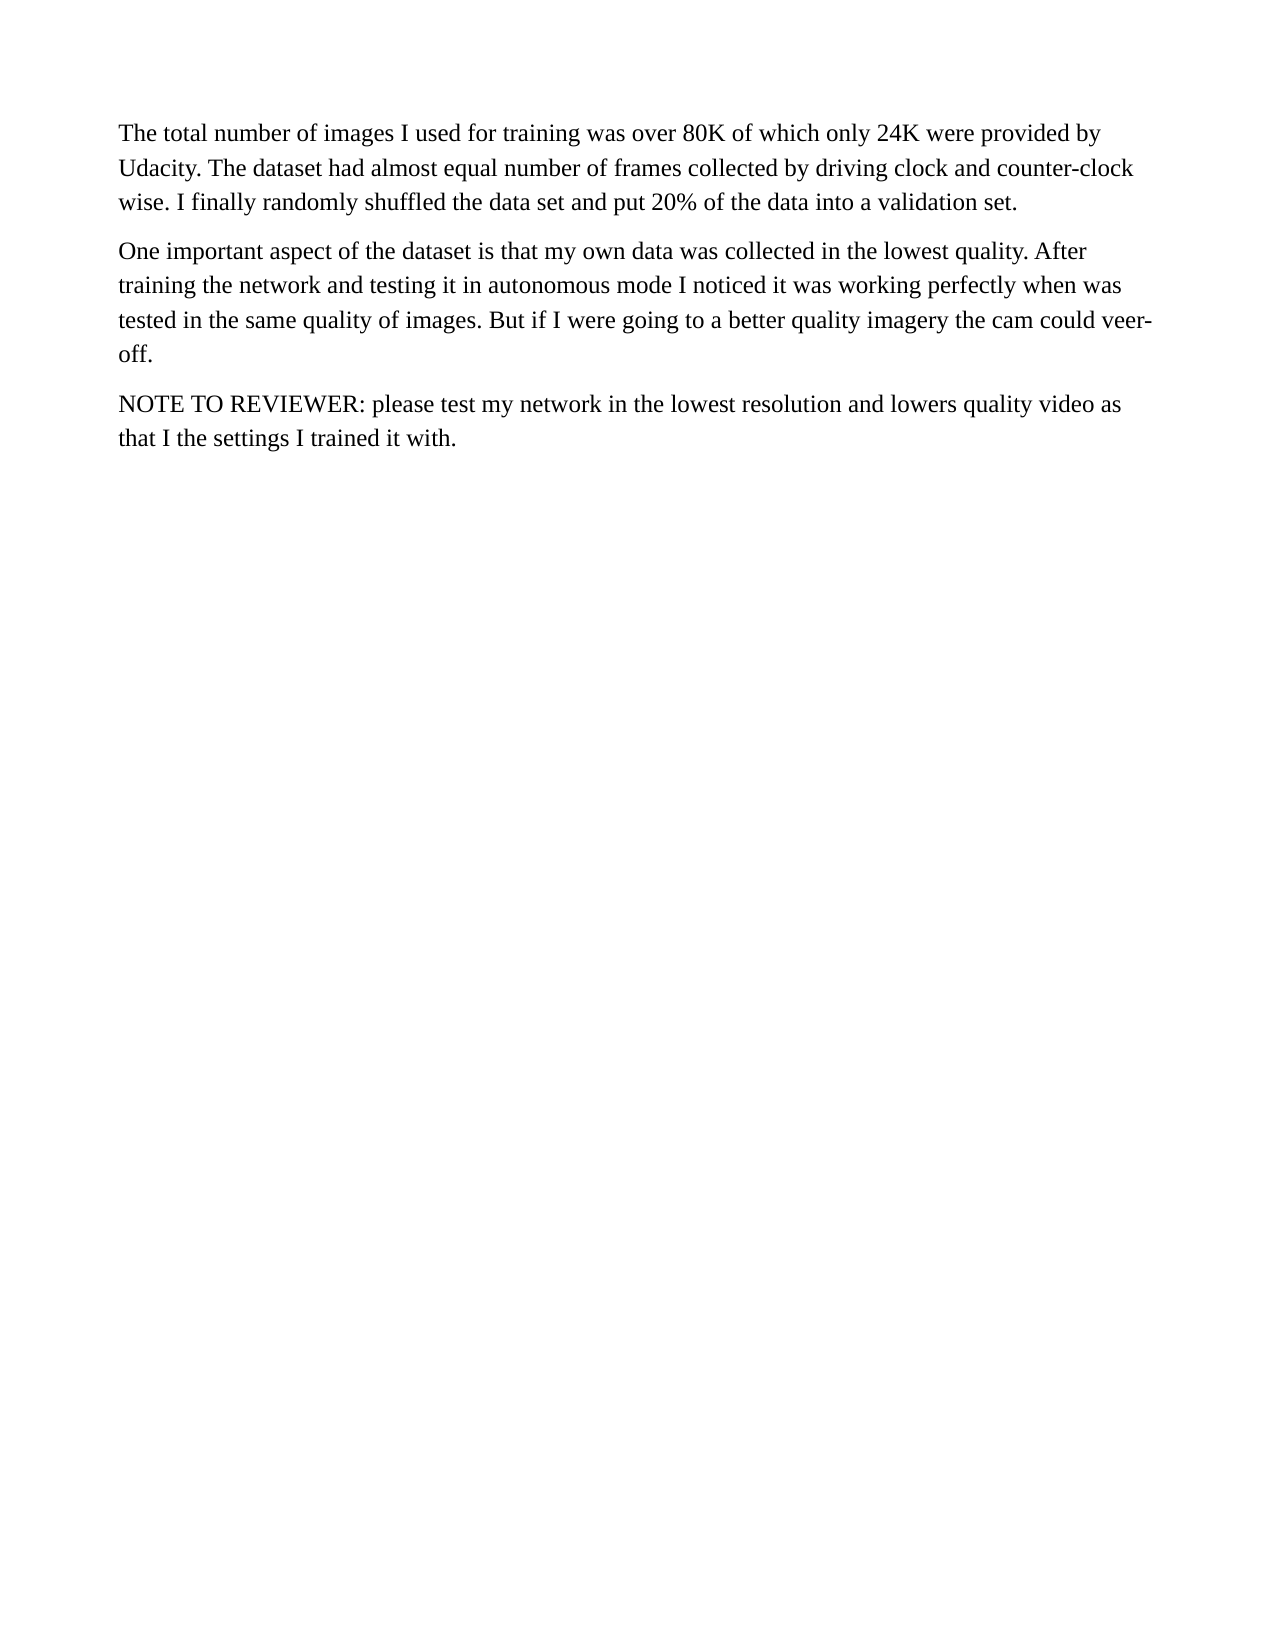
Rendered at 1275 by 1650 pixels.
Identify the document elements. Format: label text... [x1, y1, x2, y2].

text One important aspect of the dataset is that my own data was collected in the lowest quality. After training the network and testing it in autonomous mode I noticed it was working perfectly when was tested in the same quality of images. But if I were going to a better quality imagery the cam could veer-off. [118, 236, 1157, 368]
text NOTE TO REVIEWER: please test my network in the lowest resolution and lowers quality video as that I the settings I trained it with. [118, 389, 1157, 452]
text The total number of images I used for training was over 80K of which only 24K were provided by Udacity. The dataset had almost equal number of frames collected by driving clock and counter-clock wise. I finally randomly shuffled the data set and put 20% of the data into a validation set. [118, 118, 1157, 216]
